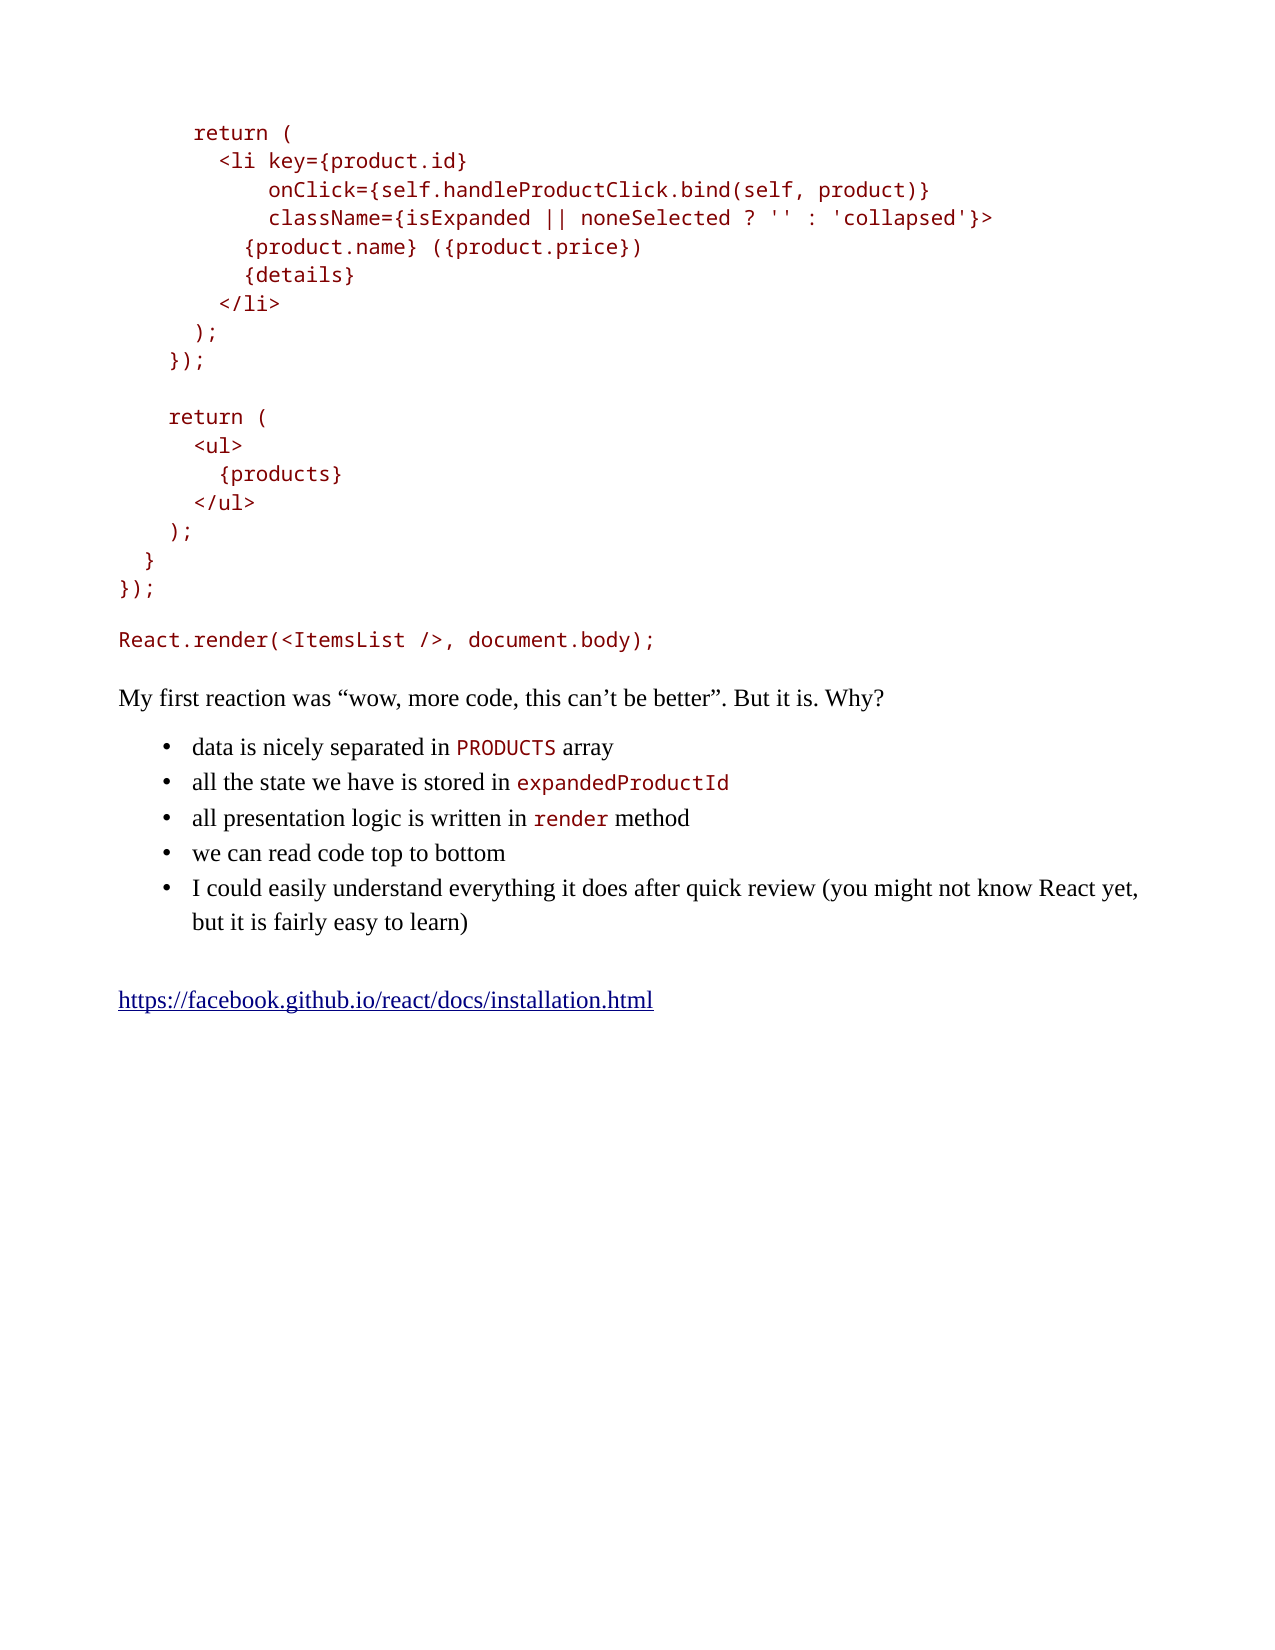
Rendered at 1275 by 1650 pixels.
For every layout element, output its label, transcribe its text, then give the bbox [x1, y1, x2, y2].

list I could easily understand everything it does after quick review (you might not know React yet, but it is fairly easy to learn) [162, 873, 1157, 936]
list all the state we have is stored in expandedProductId [162, 767, 1157, 797]
text <ul> [118, 431, 1157, 459]
text https://facebook.github.io/react/docs/installation.html [118, 985, 1157, 1014]
text {details} [118, 260, 1157, 289]
text React.render(<ItemsList />, document.body); [118, 625, 1157, 654]
text <li key={product.id} [118, 147, 1157, 175]
text }); [118, 346, 1157, 374]
text My first reaction was “wow, more code, this can’t be better”. But it is. Why? [118, 683, 1157, 712]
text }); [118, 573, 1157, 602]
text } [118, 545, 1157, 573]
text onClick={self.handleProductClick.bind(self, product)} [118, 175, 1157, 203]
list data is nicely separated in PRODUCTS array [162, 732, 1157, 762]
text {product.name} ({product.price}) [118, 232, 1157, 260]
text </li> [118, 289, 1157, 317]
text className={isExpanded || noneSelected ? '' : 'collapsed'}> [118, 203, 1157, 232]
list we can read code top to bottom [162, 838, 1157, 867]
list all presentation logic is written in render method [162, 803, 1157, 832]
text return ( [118, 118, 1157, 147]
text ); [118, 317, 1157, 346]
text {products} [118, 459, 1157, 488]
text return ( [118, 402, 1157, 431]
text </ul> [118, 488, 1157, 516]
text ); [118, 516, 1157, 545]
